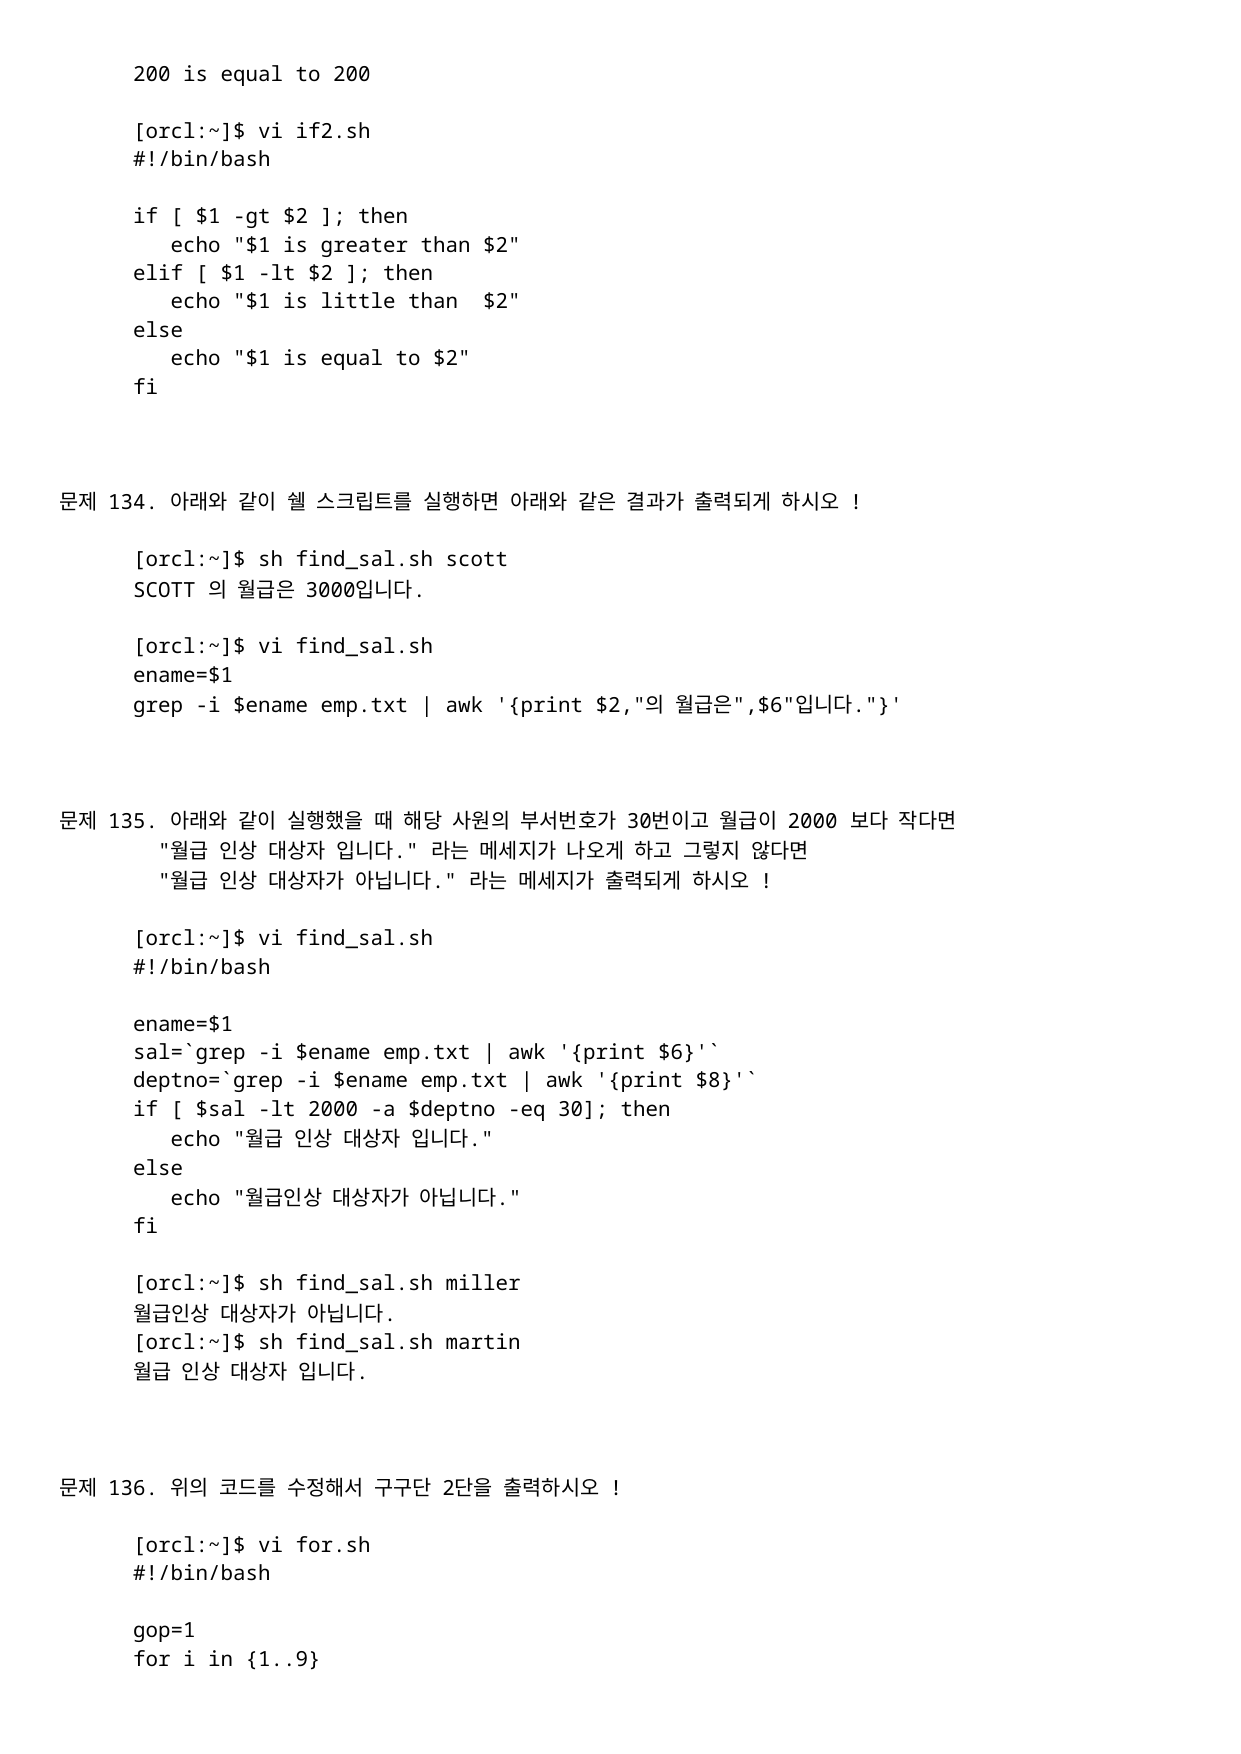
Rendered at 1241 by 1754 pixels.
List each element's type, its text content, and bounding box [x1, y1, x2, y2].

text if [ $sal -lt 2000 -a $deptno -eq 30]; then [59, 1094, 1180, 1122]
text sal=`grep -i $ename emp.txt | awk '{print $6}'` [59, 1037, 1180, 1066]
text [orcl:~]$ sh find_sal.sh martin [59, 1327, 1180, 1356]
text for i in {1..9} [59, 1644, 1180, 1672]
text SCOTT 의 월급은 3000입니다. [59, 573, 1180, 603]
text [orcl:~]$ vi find_sal.sh [59, 632, 1180, 660]
text "월급 인상 대상자가 아닙니다." 라는 메세지가 출력되게 하시오 ! [59, 865, 1180, 895]
text ename=$1 [59, 660, 1180, 688]
text #!/bin/bash [59, 952, 1180, 980]
text 문제 136. 위의 코드를 수정해서 구구단 2단을 출력하시오 ! [59, 1471, 1180, 1502]
text gop=1 [59, 1615, 1180, 1644]
text deptno=`grep -i $ename emp.txt | awk '{print $8}'` [59, 1066, 1180, 1094]
text [orcl:~]$ vi for.sh [59, 1530, 1180, 1558]
text ename=$1 [59, 1009, 1180, 1037]
text 200 is equal to 200 [59, 59, 1180, 87]
text echo "월급인상 대상자가 아닙니다." [59, 1181, 1180, 1212]
text [orcl:~]$ vi if2.sh [59, 116, 1180, 144]
text 월급 인상 대상자 입니다. [59, 1356, 1180, 1386]
text fi [59, 372, 1180, 400]
text grep -i $ename emp.txt | awk '{print $2,"의 월급은",$6"입니다."}' [59, 688, 1180, 719]
text [orcl:~]$ sh find_sal.sh miller [59, 1268, 1180, 1297]
text echo "$1 is greater than $2" [59, 230, 1180, 258]
text else [59, 1153, 1180, 1181]
text echo "$1 is little than $2" [59, 287, 1180, 315]
text echo "$1 is equal to $2" [59, 343, 1180, 372]
text #!/bin/bash [59, 144, 1180, 173]
text else [59, 315, 1180, 343]
text 문제 135. 아래와 같이 실행했을 때 해당 사원의 부서번호가 30번이고 월급이 2000 보다 작다면 [59, 804, 1180, 834]
text [orcl:~]$ vi find_sal.sh [59, 923, 1180, 952]
text 문제 134. 아래와 같이 쉘 스크립트를 실행하면 아래와 같은 결과가 출력되게 하시오 ! [59, 486, 1180, 516]
text echo "월급 인상 대상자 입니다." [59, 1122, 1180, 1153]
text if [ $1 -gt $2 ]; then [59, 201, 1180, 230]
text elif [ $1 -lt $2 ]; then [59, 258, 1180, 287]
text [orcl:~]$ sh find_sal.sh scott [59, 544, 1180, 573]
text "월급 인상 대상자 입니다." 라는 메세지가 나오게 하고 그렇지 않다면 [59, 834, 1180, 865]
text fi [59, 1212, 1180, 1240]
text #!/bin/bash [59, 1558, 1180, 1587]
text 월급인상 대상자가 아닙니다. [59, 1297, 1180, 1327]
